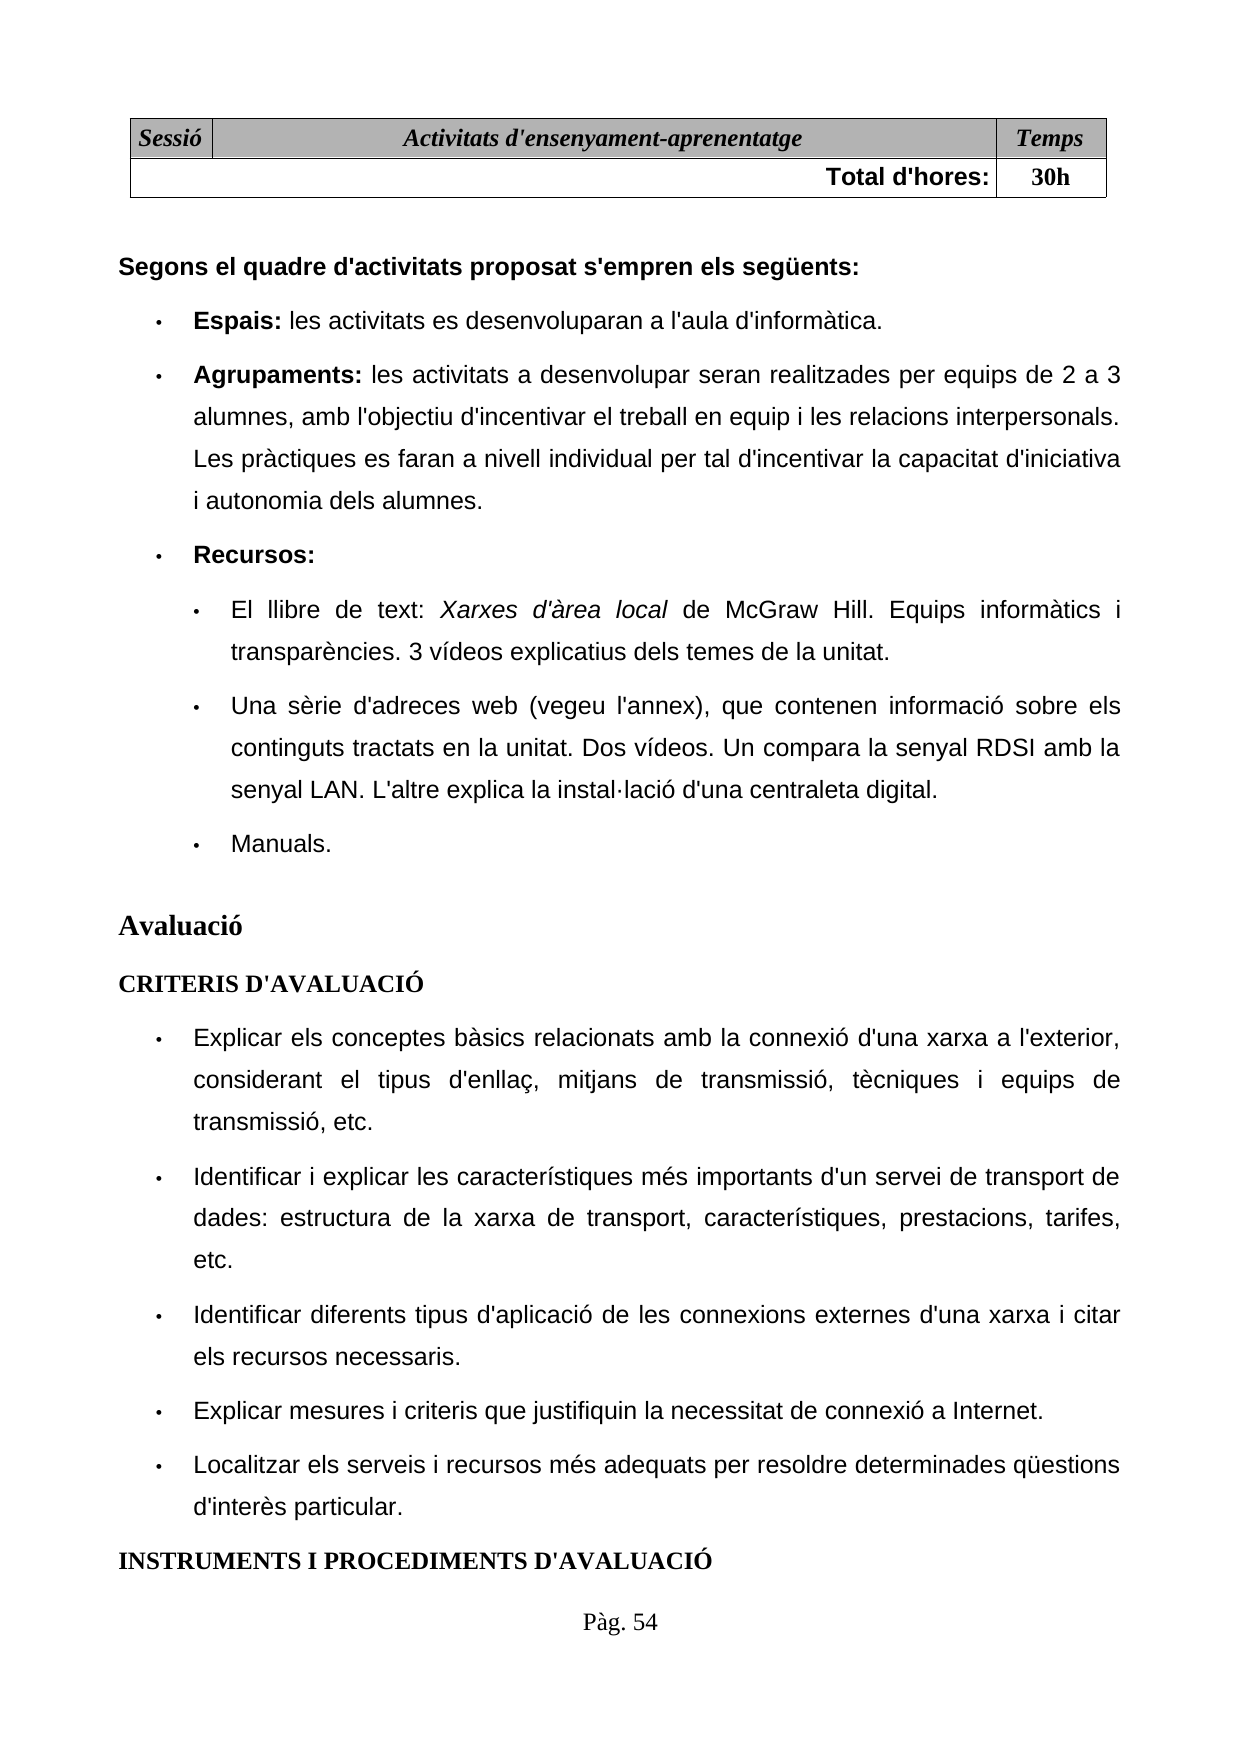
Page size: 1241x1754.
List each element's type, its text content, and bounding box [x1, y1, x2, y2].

list El llibre de text: Xarxes d'àrea local de McGraw Hill. Equips informàtics i transparències. 3 vídeos explicatius dels temes de la unitat. [193, 596, 1122, 665]
list Recursos: [156, 541, 1122, 569]
text INSTRUMENTS I PROCEDIMENTS D'AVALUACIÓ [118, 1547, 1122, 1575]
list Espais: les activitats es desenvoluparan a l'aula d'informàtica. [156, 307, 1122, 335]
table_header Sessió [131, 119, 212, 157]
list Manuals. [193, 830, 1122, 858]
list Localitzar els serveis i recursos més adequats per resoldre determinades qüestions d'interès particular. [156, 1451, 1122, 1521]
list Identificar diferents tipus d'aplicació de les connexions externes d'una xarxa i citar els recursos necessaris. [156, 1301, 1122, 1370]
table_header Temps [997, 119, 1106, 157]
text CRITERIS D'AVALUACIÓ [118, 970, 1122, 998]
list Agrupaments: les activitats a desenvolupar seran realitzades per equips de 2 a 3 alumnes, amb l'objectiu d'incentivar el treball en equip i les relacions interpersonals. Les pràctiques es faran a nivell individual per tal d'incentivar la capacitat d'iniciativa i autonomia dels alumnes. [156, 361, 1122, 515]
table_cell 30h [997, 159, 1106, 197]
table_header Activitats d'ensenyament-aprenentatge [213, 119, 996, 157]
text Segons el quadre d'activitats proposat s'empren els següents: [118, 252, 1122, 280]
list Una sèrie d'adreces web (vegeu l'annex), que contenen informació sobre els continguts tractats en la unitat. Dos vídeos. Un compara la senyal RDSI amb la senyal LAN. L'altre explica la instal·lació d'una centraleta digital. [193, 692, 1122, 803]
subtitle Avaluació [118, 909, 1122, 942]
table_cell Total d'hores: [131, 159, 996, 197]
list Explicar mesures i criteris que justifiquin la necessitat de connexió a Internet. [156, 1397, 1122, 1425]
list Explicar els conceptes bàsics relacionats amb la connexió d'una xarxa a l'exterior, considerant el tipus d'enllaç, mitjans de transmissió, tècniques i equips de transmissió, etc. [156, 1024, 1122, 1136]
list Identificar i explicar les característiques més importants d'un servei de transport de dades: estructura de la xarxa de transport, característiques, prestacions, tarifes, etc. [156, 1162, 1122, 1274]
